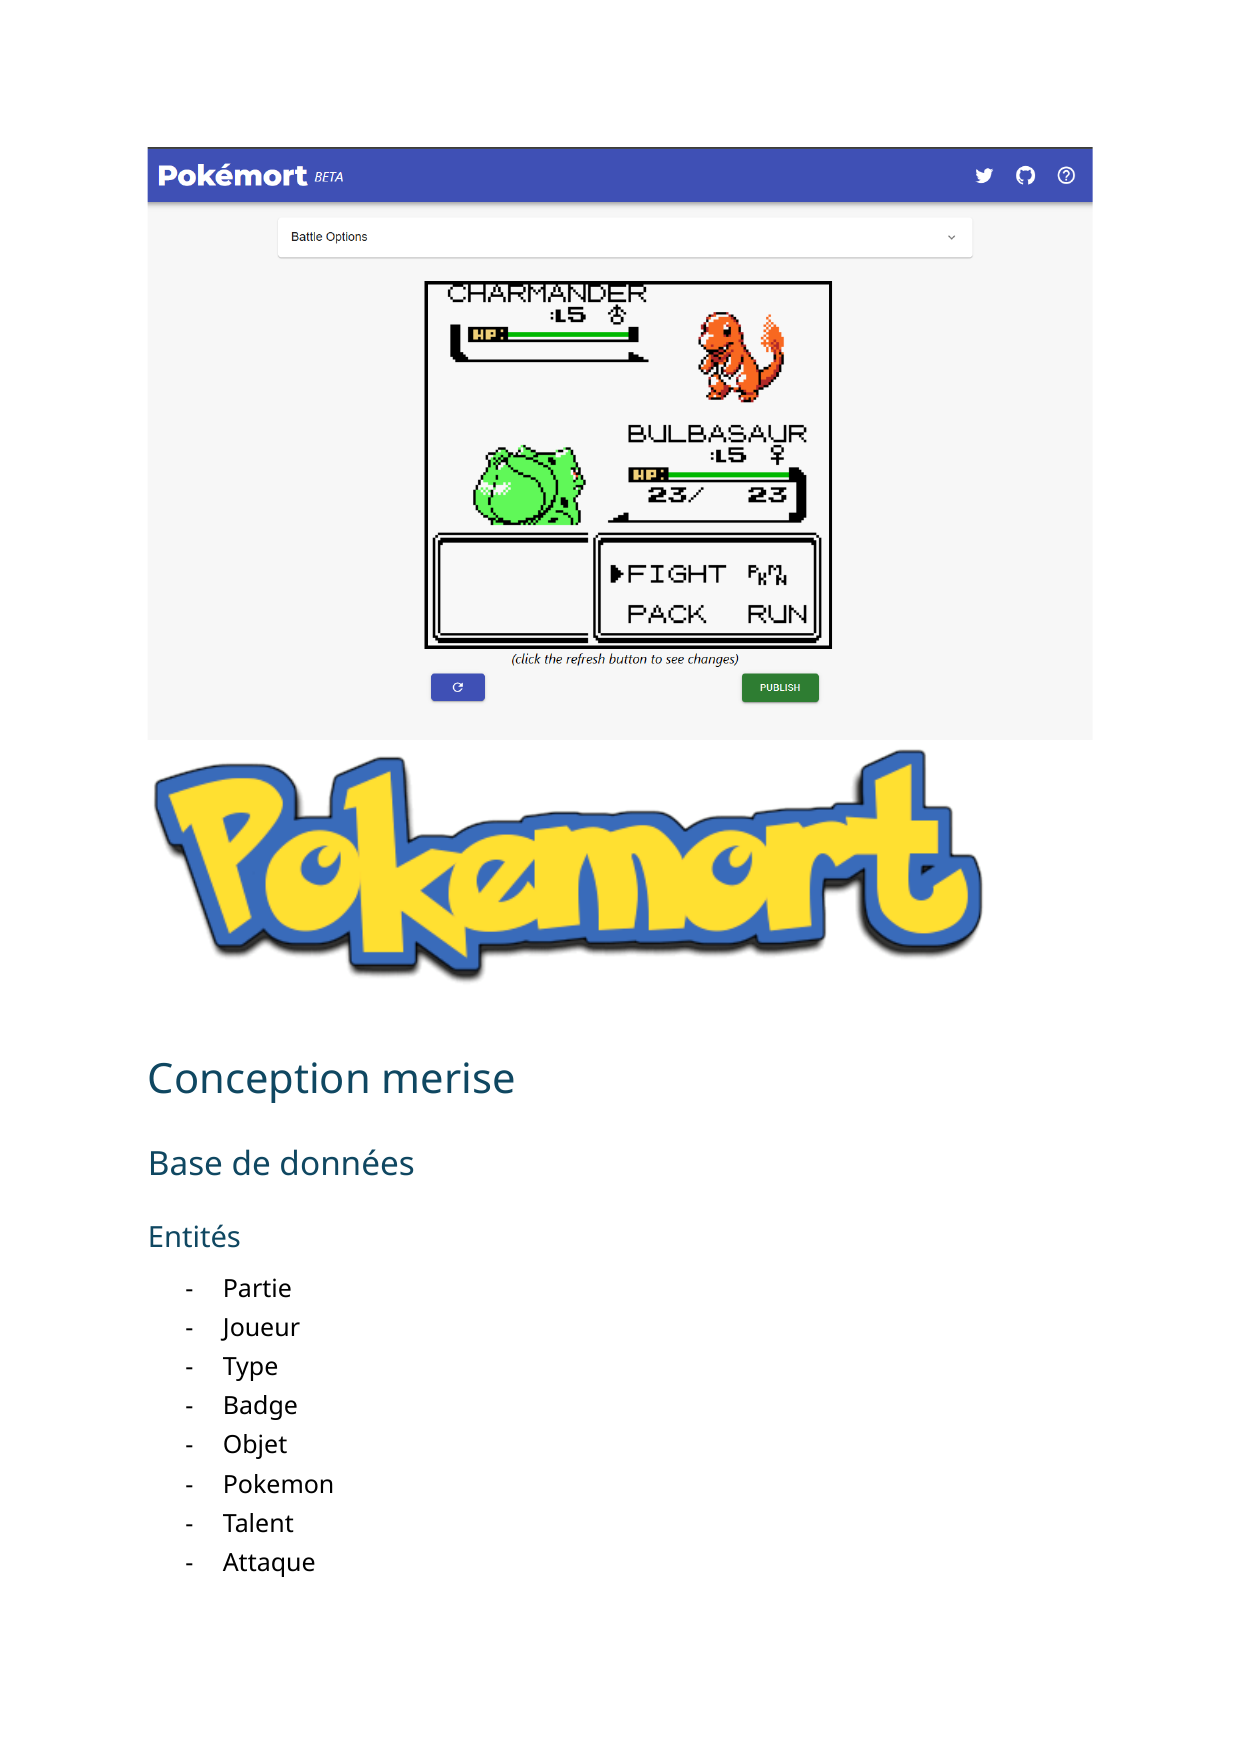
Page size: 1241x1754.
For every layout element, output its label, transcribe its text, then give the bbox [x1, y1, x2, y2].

subtitle Conception merise [148, 1049, 1093, 1106]
list Type [185, 1349, 1093, 1383]
subtitle Entités [148, 1217, 1093, 1256]
subtitle Base de données [148, 1139, 1093, 1185]
list Attaque [185, 1545, 1093, 1579]
list Partie [185, 1271, 1093, 1304]
list Pokemon [185, 1466, 1093, 1500]
list Badge [185, 1388, 1093, 1422]
list Talent [185, 1506, 1093, 1539]
list Objet [185, 1427, 1093, 1461]
list Joueur [185, 1310, 1093, 1344]
